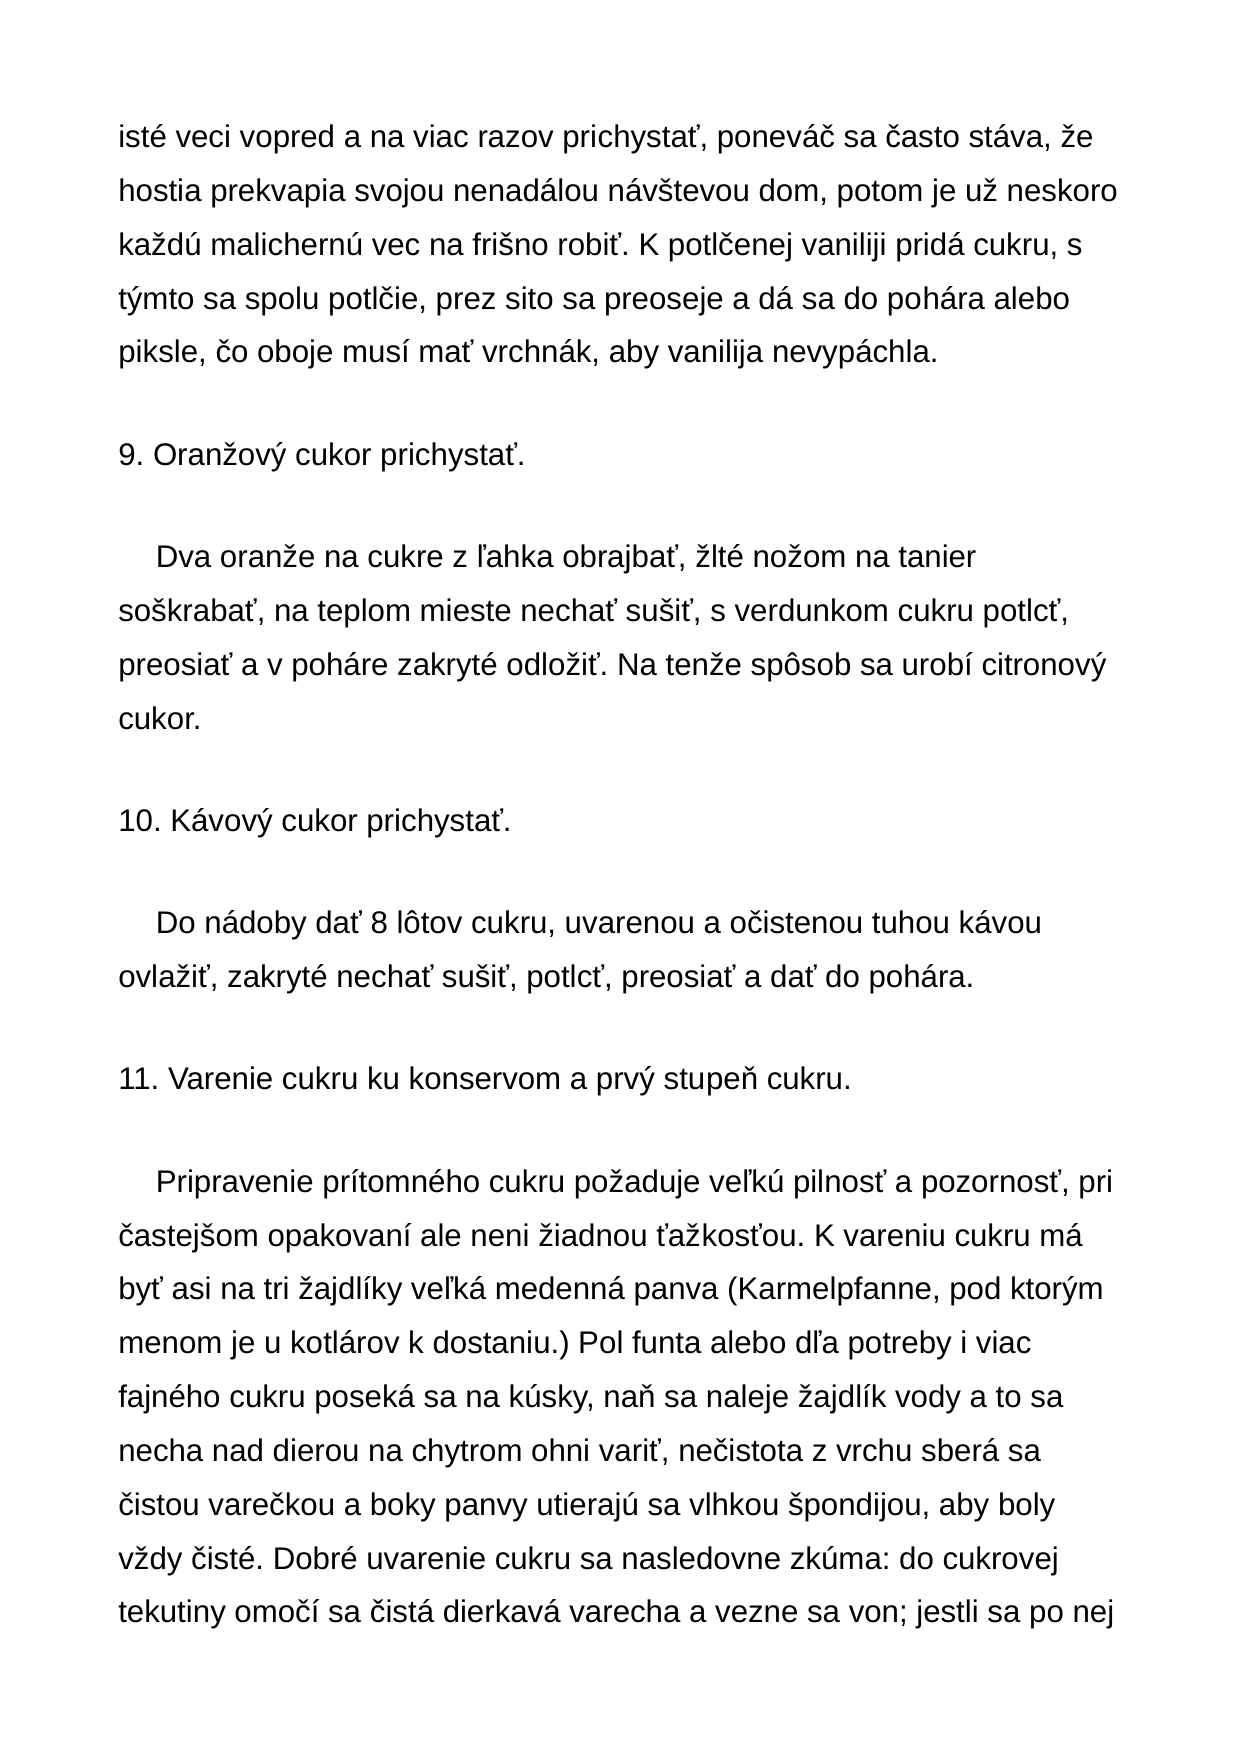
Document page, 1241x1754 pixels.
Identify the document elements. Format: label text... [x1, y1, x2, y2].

text Pripravenie prítomného cukru požaduje veľkú pilnosť a pozornosť, pri častejšom opakovaní ale neni žiadnou ťaž­kosťou. K vareniu cukru má byť asi na tri žajdlíky veľká medenná panva (Karmelpfanne, pod ktorým menom je u ko­tlárov k dostaniu.) Pol funta alebo dľa potreby i viac fajného cukru poseká sa na kúsky, naň sa naleje žajdlík vody a to sa necha nad dierou na chytrom ohni variť, nečistota z vrchu sberá sa čistou varečkou a boky panvy utierajú sa vlhkou špondijou, aby boly vždy čisté. Dobré uvarenie cukru sa nasledovne zkúma: do cukrovej tekutiny omočí sa čistá dierkavá varecha a vezne sa von; jestli sa po nej [118, 1163, 1122, 1629]
text Dva oranže na cukre z ľahka obrajbať, žlté nožom na tanier soškrabať, na teplom mieste nechať sušiť, s verdunkom cukru potlcť, preosiať a v poháre zakryté odložiť. Na tenže spôsob sa urobí citronový cukor. [118, 538, 1122, 736]
text 11. Varenie cukru ku konservom a prvý stu­peň cukru. [118, 1060, 1122, 1096]
text isté veci vopred a na viac razov pri­chystať, poneváč sa často stáva, že hostia prekvapia svojou nenadálou návštevou dom, potom je už neskoro každú mali­chernú vec na frišno robiť. K potlčenej vaniliji pridá cukru, s týmto sa spolu potlčie, prez sito sa preoseje a dá sa do po­hára alebo piksle, čo oboje musí mať vrchnák, aby vanilija nevypáchla. [118, 118, 1122, 369]
text Do nádoby dať 8 lôtov cukru, uvarenou a očistenou tuhou kávou ovlažiť, zakryté nechať sušiť, potlcť, preosiať a dať do pohára. [118, 904, 1122, 994]
text 10. Kávový cukor prichystať. [118, 802, 1122, 838]
text 9. Oranžový cukor prichystať. [118, 436, 1122, 472]
